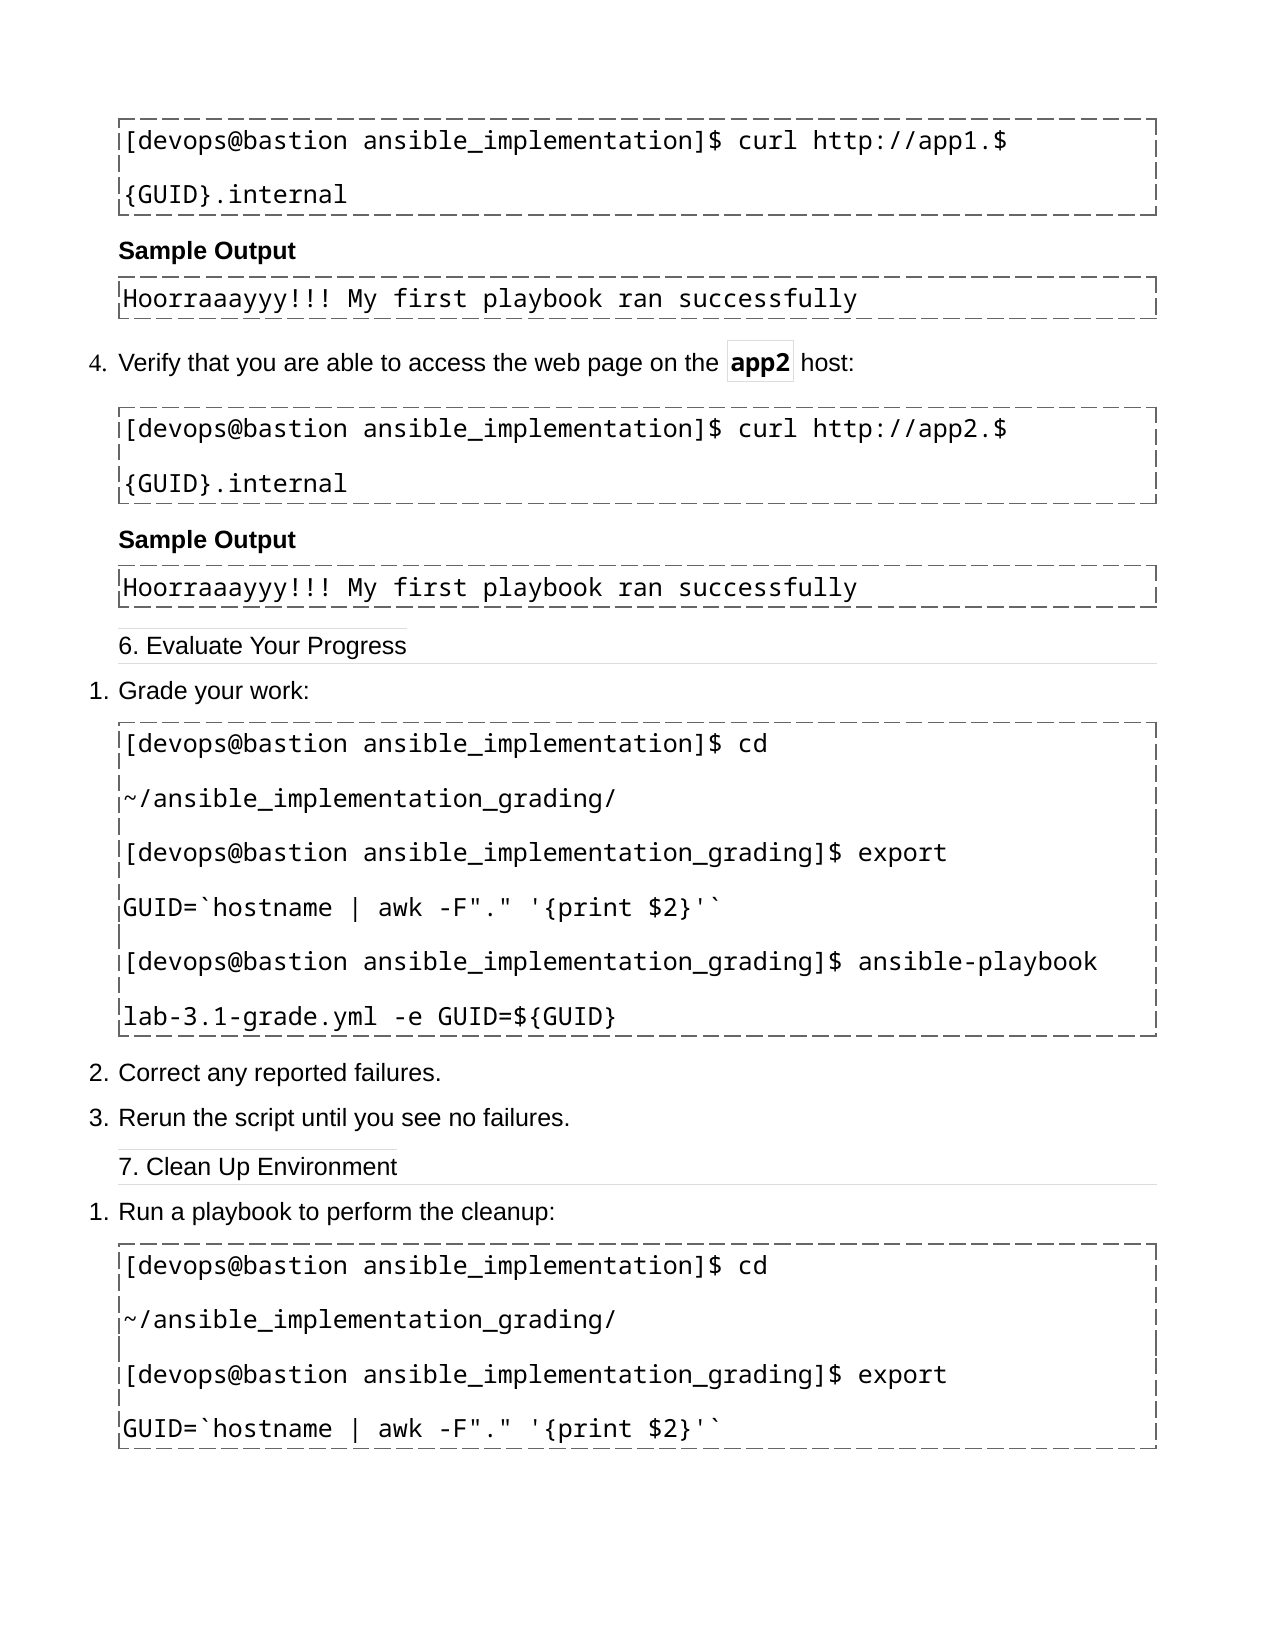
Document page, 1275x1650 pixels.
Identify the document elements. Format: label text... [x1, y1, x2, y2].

list Rerun the script until you see no failures. [118, 1103, 1157, 1132]
list Grade your work: [118, 676, 1157, 704]
list Sample Output [118, 236, 1157, 265]
list Verify that you are able to access the web page on the [118, 340, 727, 382]
list [devops@bastion ansible_implementation]$ curl http://app1.${GUID}.internal [118, 118, 1157, 216]
list Hoorraaayyy!!! My first playbook ran successfully [118, 565, 1157, 608]
text [devops@bastion ansible_implementation]$ cd ~/ansible_implementation_grading/ [118, 1243, 1157, 1336]
list Run a playbook to perform the cleanup: [118, 1197, 1157, 1226]
list host: [794, 340, 1157, 382]
subtitle 7. Clean Up Environment [118, 1149, 1157, 1184]
list [devops@bastion ansible_implementation]$ cd ~/ansible_implementation_grading/ [118, 722, 1157, 815]
list Correct any reported failures. [118, 1057, 1157, 1086]
list [devops@bastion ansible_implementation]$ curl http://app2.${GUID}.internal [118, 407, 1157, 504]
list app2 [728, 341, 793, 381]
text [devops@bastion ansible_implementation_grading]$ export GUID=`hostname | awk -F"." '{print $2}'` [118, 1352, 1157, 1449]
list [devops@bastion ansible_implementation_grading]$ ansible-playbook lab-3.1-grade.yml -e GUID=${GUID} [118, 939, 1157, 1037]
list Hoorraaayyy!!! My first playbook ran successfully [118, 276, 1157, 319]
list [devops@bastion ansible_implementation_grading]$ export GUID=`hostname | awk -F"." '{print $2}'` [118, 831, 1157, 924]
subtitle 6. Evaluate Your Progress [118, 628, 1157, 663]
list Sample Output [118, 524, 1157, 553]
